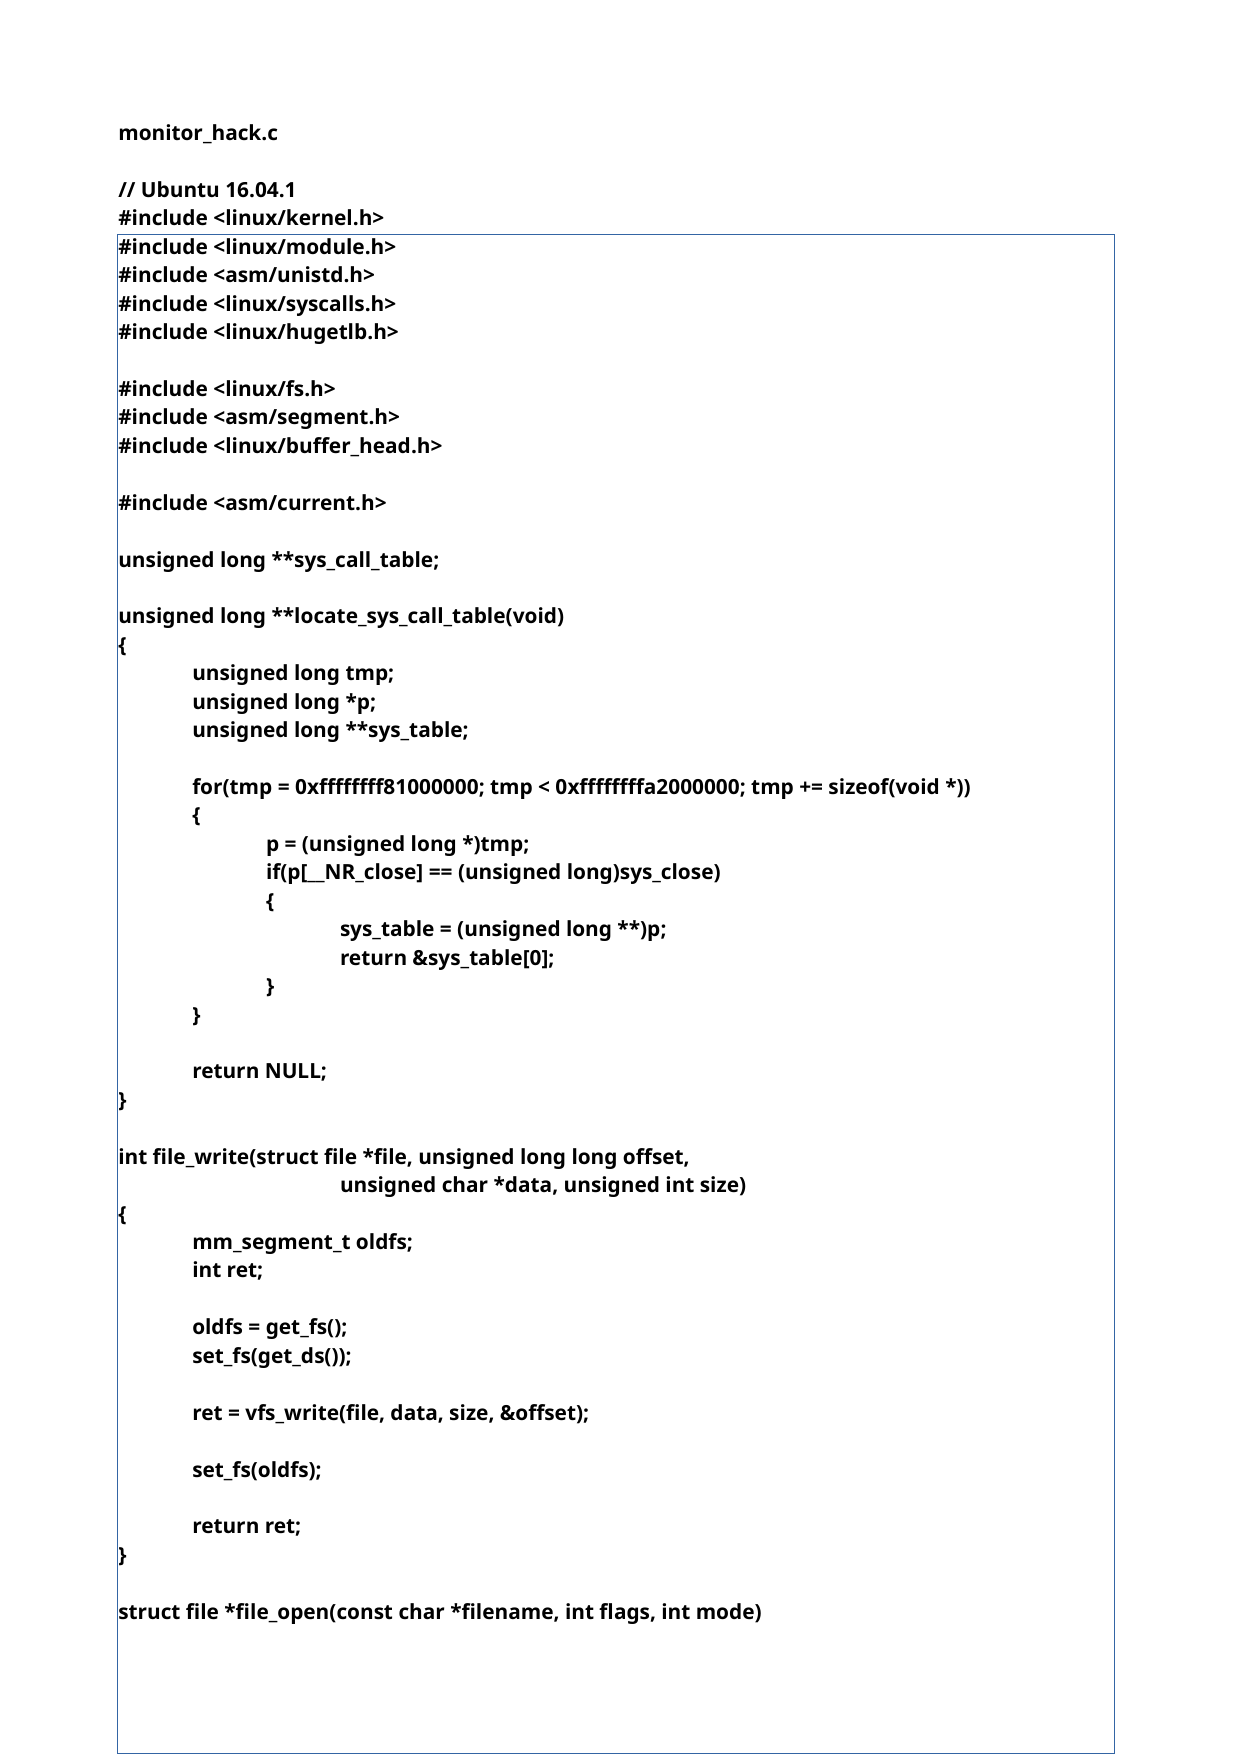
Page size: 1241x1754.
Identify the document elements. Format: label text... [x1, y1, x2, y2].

text unsigned long tmp; [118, 658, 1114, 687]
text p = (unsigned long *)tmp; [118, 829, 1114, 857]
text unsigned long **locate_sys_call_table(void) [118, 602, 1114, 630]
text struct file *file_open(const char *filename, int flags, int mode) [118, 1597, 1114, 1625]
text return ret; [118, 1512, 1114, 1540]
text #include <asm/unistd.h> [118, 260, 1114, 289]
text #include <asm/segment.h> [118, 402, 1114, 431]
text #include <linux/kernel.h> [118, 203, 1122, 232]
text int file_write(struct file *file, unsigned long long offset, [118, 1142, 1114, 1170]
text [1115, 1199, 1122, 1227]
text int ret; [118, 1256, 1114, 1284]
text unsigned long **sys_table; [118, 715, 1114, 744]
text { [118, 801, 1114, 829]
text #include <linux/hugetlb.h> [118, 317, 1114, 346]
text [1115, 630, 1122, 658]
text unsigned char *data, unsigned int size) [118, 1170, 1114, 1199]
text #include <linux/syscalls.h> [118, 289, 1114, 317]
text { [118, 886, 1114, 914]
text [1115, 1256, 1122, 1284]
text { [118, 630, 1114, 658]
text [1115, 971, 1122, 1000]
text [1115, 1540, 1122, 1568]
text for(tmp = 0xffffffff81000000; tmp < 0xffffffffa2000000; tmp += sizeof(void *)) [118, 772, 1114, 801]
text #include <linux/buffer_head.h> [118, 431, 1114, 459]
text if(p[__NR_close] == (unsigned long)sys_close) [118, 857, 1114, 886]
text return NULL; [118, 1057, 1114, 1085]
text [1115, 801, 1122, 829]
text // Ubuntu 16.04.1 [118, 175, 1122, 203]
text unsigned long *p; [118, 687, 1114, 715]
text [1115, 1085, 1122, 1113]
text [1115, 886, 1122, 914]
text monitor_hack.c [118, 118, 1122, 147]
text sys_table = (unsigned long **)p; [118, 914, 1114, 943]
text oldfs = get_fs(); [118, 1312, 1114, 1341]
text } [118, 971, 1114, 1000]
text #include <linux/fs.h> [118, 374, 1114, 402]
text return &sys_table[0]; [118, 943, 1114, 971]
text set_fs(oldfs); [118, 1455, 1114, 1483]
text } [118, 1000, 1114, 1028]
text ret = vfs_write(file, data, size, &offset); [118, 1398, 1114, 1426]
text #include <asm/current.h> [118, 488, 1114, 516]
text #include <linux/module.h> [118, 232, 1122, 260]
text mm_segment_t oldfs; [118, 1227, 1114, 1256]
text unsigned long **sys_call_table; [118, 545, 1114, 573]
text [1115, 1000, 1122, 1028]
text set_fs(get_ds()); [118, 1341, 1114, 1369]
text { [118, 1199, 1114, 1227]
text } [118, 1085, 1114, 1113]
text } [118, 1540, 1114, 1568]
